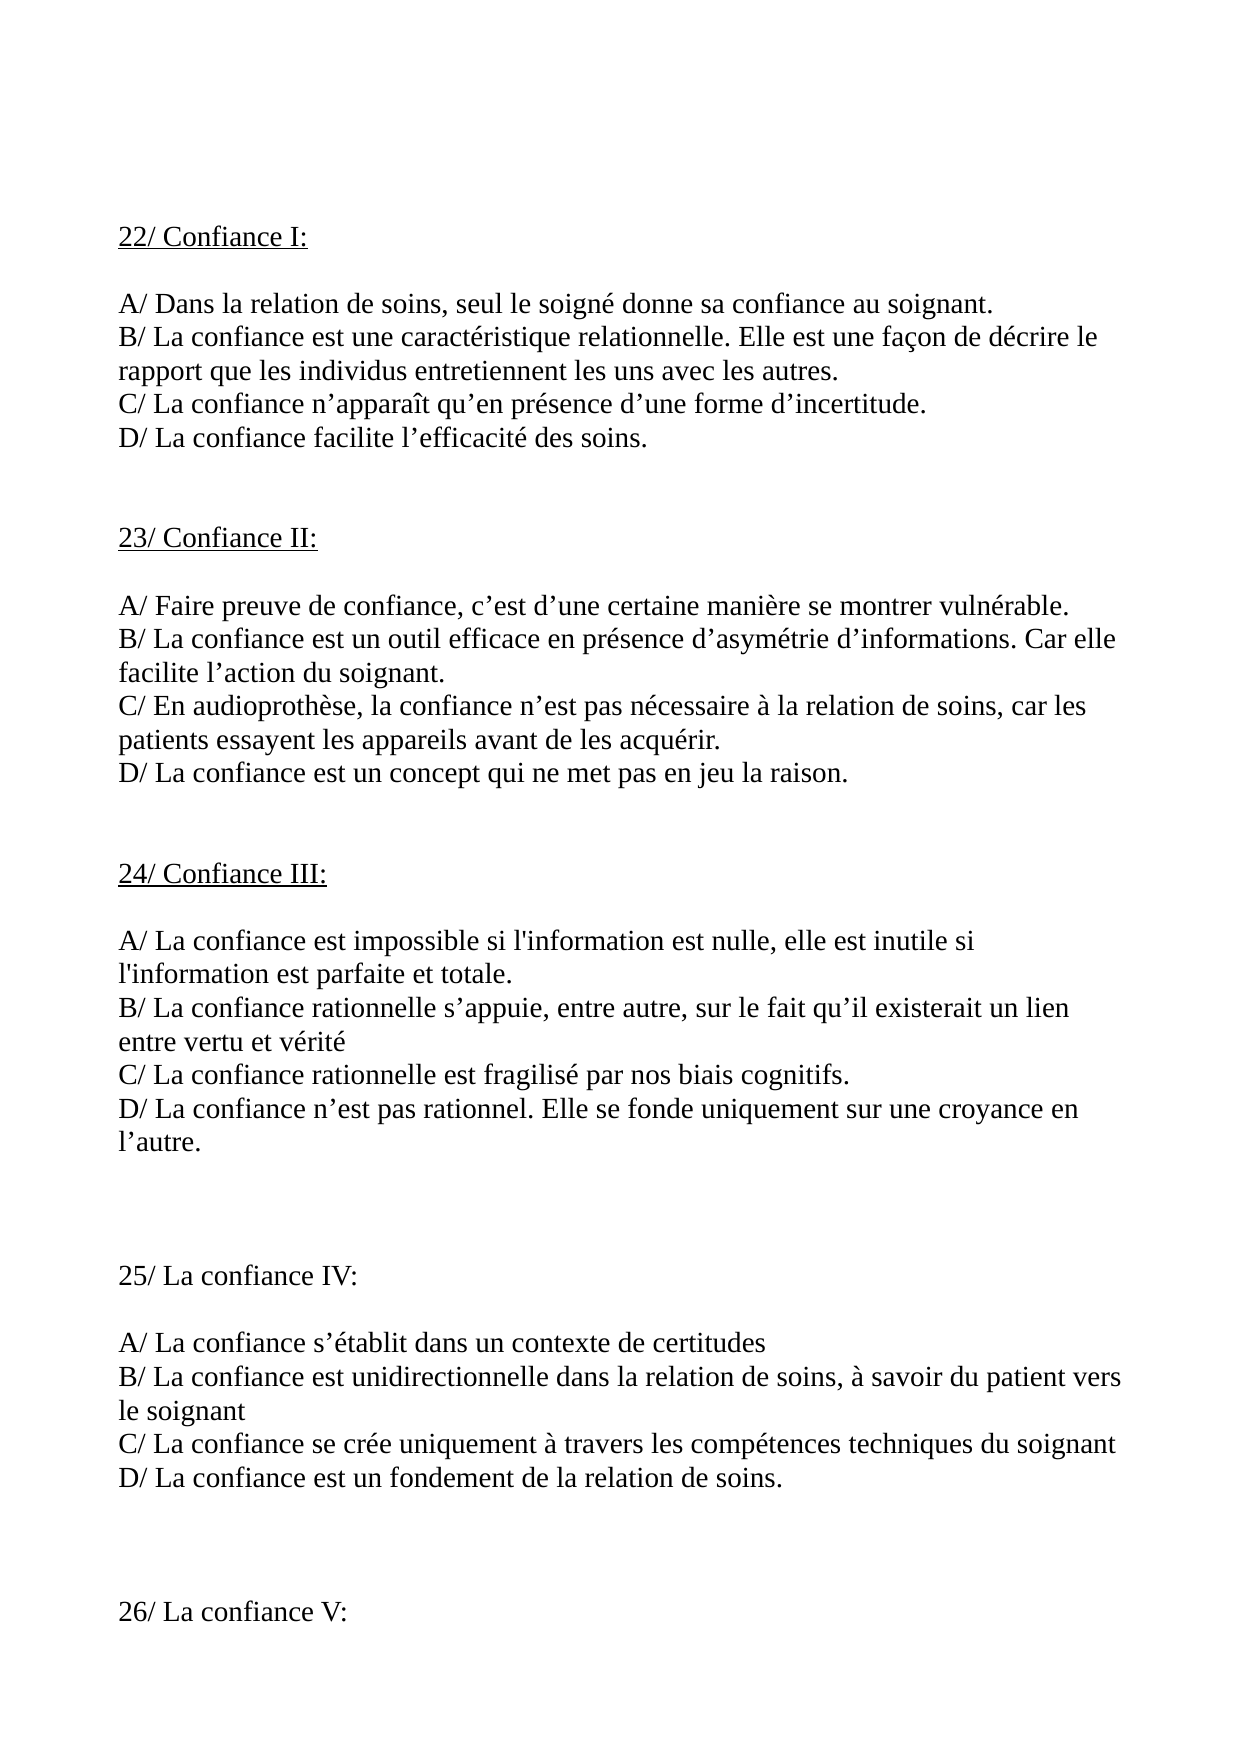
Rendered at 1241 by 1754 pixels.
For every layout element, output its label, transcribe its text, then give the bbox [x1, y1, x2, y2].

text C/ La confiance rationnelle est fragilisé par nos biais cognitifs. [118, 1057, 1122, 1091]
text A/ La confiance s’établit dans un contexte de certitudes [118, 1326, 1122, 1359]
text 23/ Confiance II: [118, 521, 1122, 554]
text D/ La confiance est un concept qui ne met pas en jeu la raison. [118, 755, 1122, 789]
text 22/ Confiance I: [118, 219, 1122, 252]
text C/ En audioprothèse, la confiance n’est pas nécessaire à la relation de soins, car les patients essayent les appareils avant de les acquérir. [118, 688, 1122, 755]
text A/ La confiance est impossible si l'information est nulle, elle est inutile si l'information est parfaite et totale. [118, 923, 1122, 990]
text C/ La confiance se crée uniquement à travers les compétences techniques du soignant [118, 1426, 1122, 1460]
text 26/ La confiance V: [118, 1594, 1122, 1627]
text B/ La confiance est un outil efficace en présence d’asymétrie d’informations. Car elle facilite l’action du soignant. [118, 621, 1122, 688]
text 25/ La confiance IV: [118, 1258, 1122, 1292]
text C/ La confiance n’apparaît qu’en présence d’une forme d’incertitude. [118, 386, 1122, 420]
text B/ La confiance rationnelle s’appuie, entre autre, sur le fait qu’il existerait un lien entre vertu et vérité [118, 990, 1122, 1057]
text 24/ Confiance III: [118, 856, 1122, 889]
text A/ Faire preuve de confiance, c’est d’une certaine manière se montrer vulnérable. [118, 588, 1122, 621]
text D/ La confiance est un fondement de la relation de soins. [118, 1460, 1122, 1493]
text B/ La confiance est une caractéristique relationnelle. Elle est une façon de décrire le rapport que les individus entretiennent les uns avec les autres. [118, 319, 1122, 386]
text D/ La confiance facilite l’efficacité des soins. [118, 420, 1122, 453]
text B/ La confiance est unidirectionnelle dans la relation de soins, à savoir du patient vers le soignant [118, 1359, 1122, 1426]
text D/ La confiance n’est pas rationnel. Elle se fonde uniquement sur une croyance en l’autre. [118, 1091, 1122, 1158]
text A/ Dans la relation de soins, seul le soigné donne sa confiance au soignant. [118, 286, 1122, 319]
